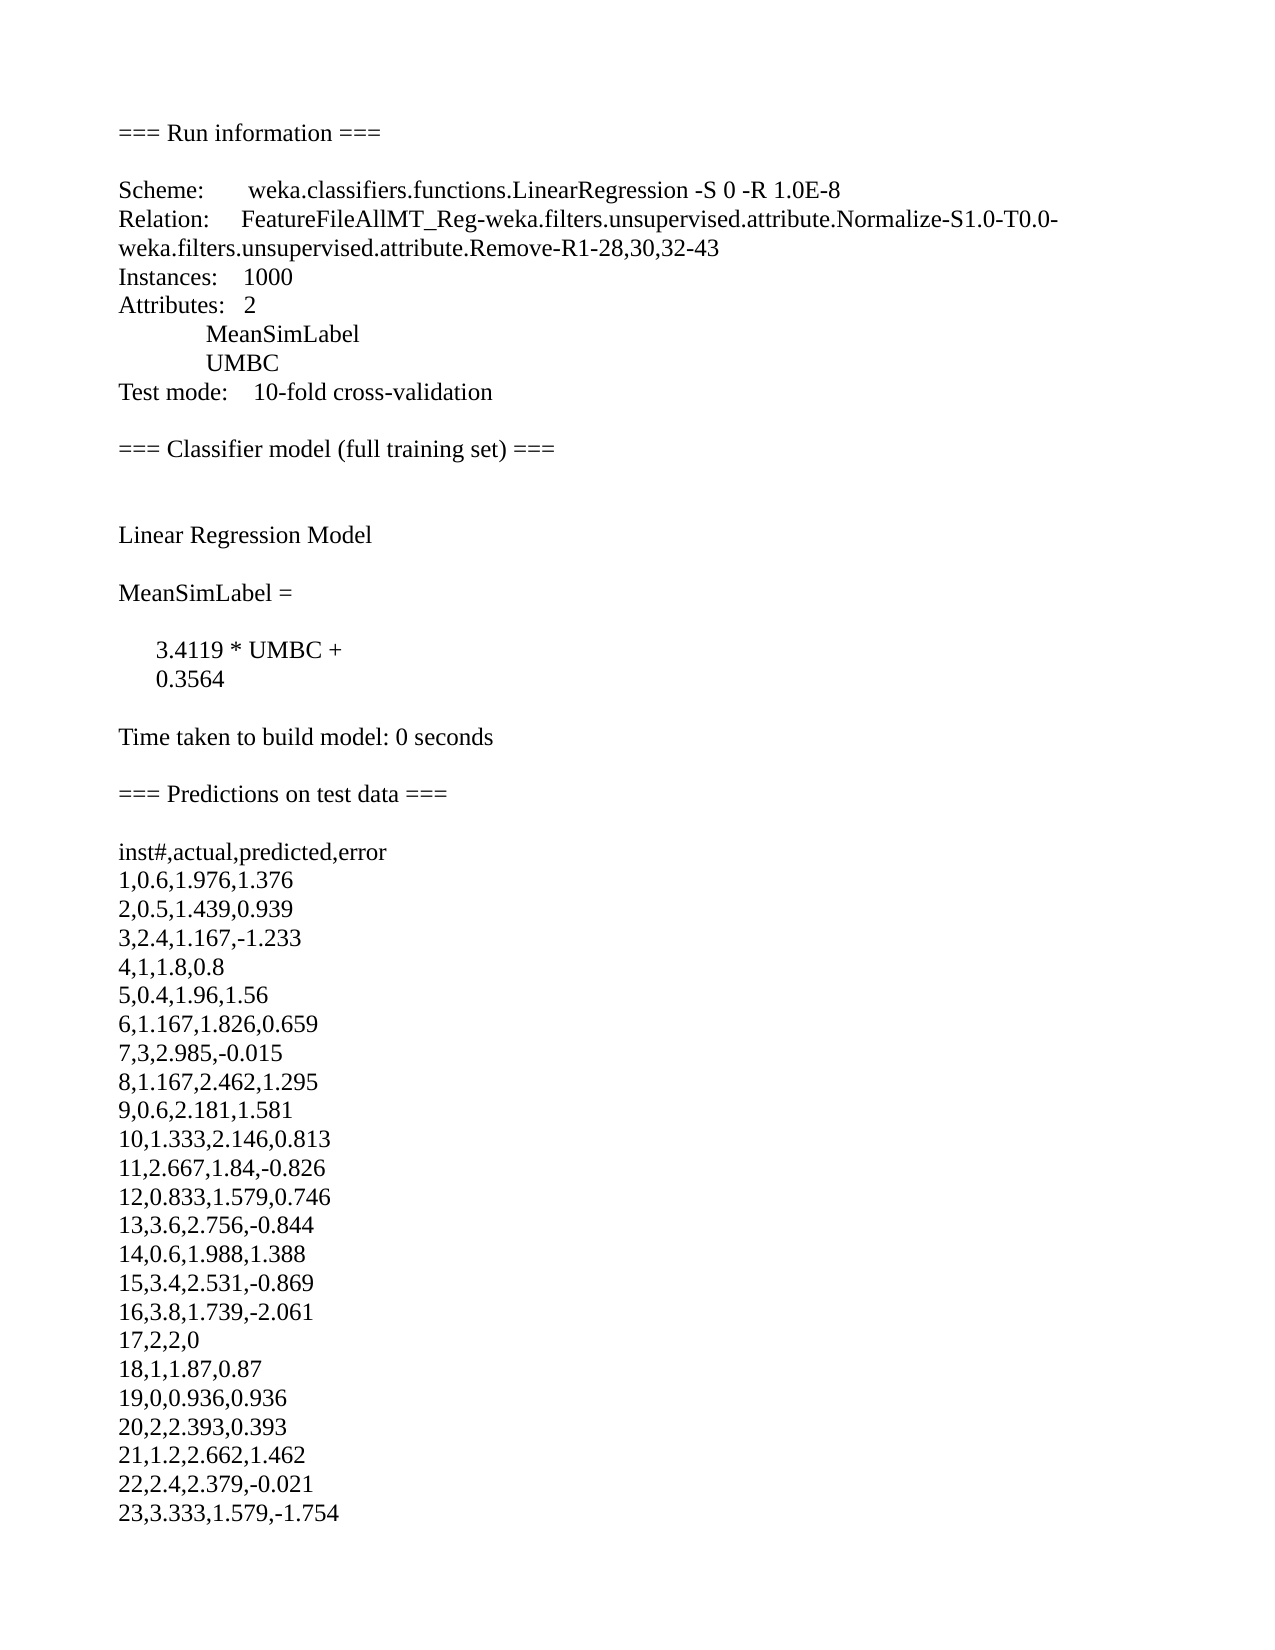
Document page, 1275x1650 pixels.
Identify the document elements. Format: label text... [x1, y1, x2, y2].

text 13,3.6,2.756,-0.844 [118, 1211, 1157, 1239]
text 21,1.2,2.662,1.462 [118, 1441, 1157, 1469]
text 2,0.5,1.439,0.939 [118, 894, 1157, 923]
text Linear Regression Model [118, 521, 1157, 549]
text 3,2.4,1.167,-1.233 [118, 923, 1157, 952]
text 11,2.667,1.84,-0.826 [118, 1153, 1157, 1182]
text 4,1,1.8,0.8 [118, 952, 1157, 981]
text Scheme: weka.classifiers.functions.LinearRegression -S 0 -R 1.0E-8 [118, 176, 1157, 204]
text inst#,actual,predicted,error [118, 837, 1157, 866]
text 19,0,0.936,0.936 [118, 1383, 1157, 1412]
text === Predictions on test data === [118, 779, 1157, 808]
text Relation: FeatureFileAllMT_Reg-weka.filters.unsupervised.attribute.Normalize-S1.0-T0.0-weka.filters.unsupervised.attribute.Remove-R1-28,30,32-43 [118, 204, 1157, 262]
text 23,3.333,1.579,-1.754 [118, 1498, 1157, 1527]
text Test mode: 10-fold cross-validation [118, 377, 1157, 406]
text MeanSimLabel [118, 319, 1157, 348]
text 9,0.6,2.181,1.581 [118, 1096, 1157, 1124]
text 15,3.4,2.531,-0.869 [118, 1268, 1157, 1297]
text === Run information === [118, 118, 1157, 147]
text Instances: 1000 [118, 262, 1157, 291]
text 22,2.4,2.379,-0.021 [118, 1469, 1157, 1498]
text Time taken to build model: 0 seconds [118, 722, 1157, 751]
text MeanSimLabel = [118, 578, 1157, 607]
text 14,0.6,1.988,1.388 [118, 1239, 1157, 1268]
text 0.3564 [118, 664, 1157, 693]
text 16,3.8,1.739,-2.061 [118, 1297, 1157, 1326]
text 18,1,1.87,0.87 [118, 1354, 1157, 1383]
text === Classifier model (full training set) === [118, 434, 1157, 463]
text Attributes: 2 [118, 291, 1157, 319]
text UMBC [118, 348, 1157, 377]
text 8,1.167,2.462,1.295 [118, 1067, 1157, 1096]
text 7,3,2.985,-0.015 [118, 1038, 1157, 1067]
text 5,0.4,1.96,1.56 [118, 981, 1157, 1009]
text 6,1.167,1.826,0.659 [118, 1009, 1157, 1038]
text 17,2,2,0 [118, 1326, 1157, 1354]
text 20,2,2.393,0.393 [118, 1412, 1157, 1441]
text 10,1.333,2.146,0.813 [118, 1124, 1157, 1153]
text 12,0.833,1.579,0.746 [118, 1182, 1157, 1211]
text 1,0.6,1.976,1.376 [118, 866, 1157, 894]
text 3.4119 * UMBC + [118, 636, 1157, 664]
